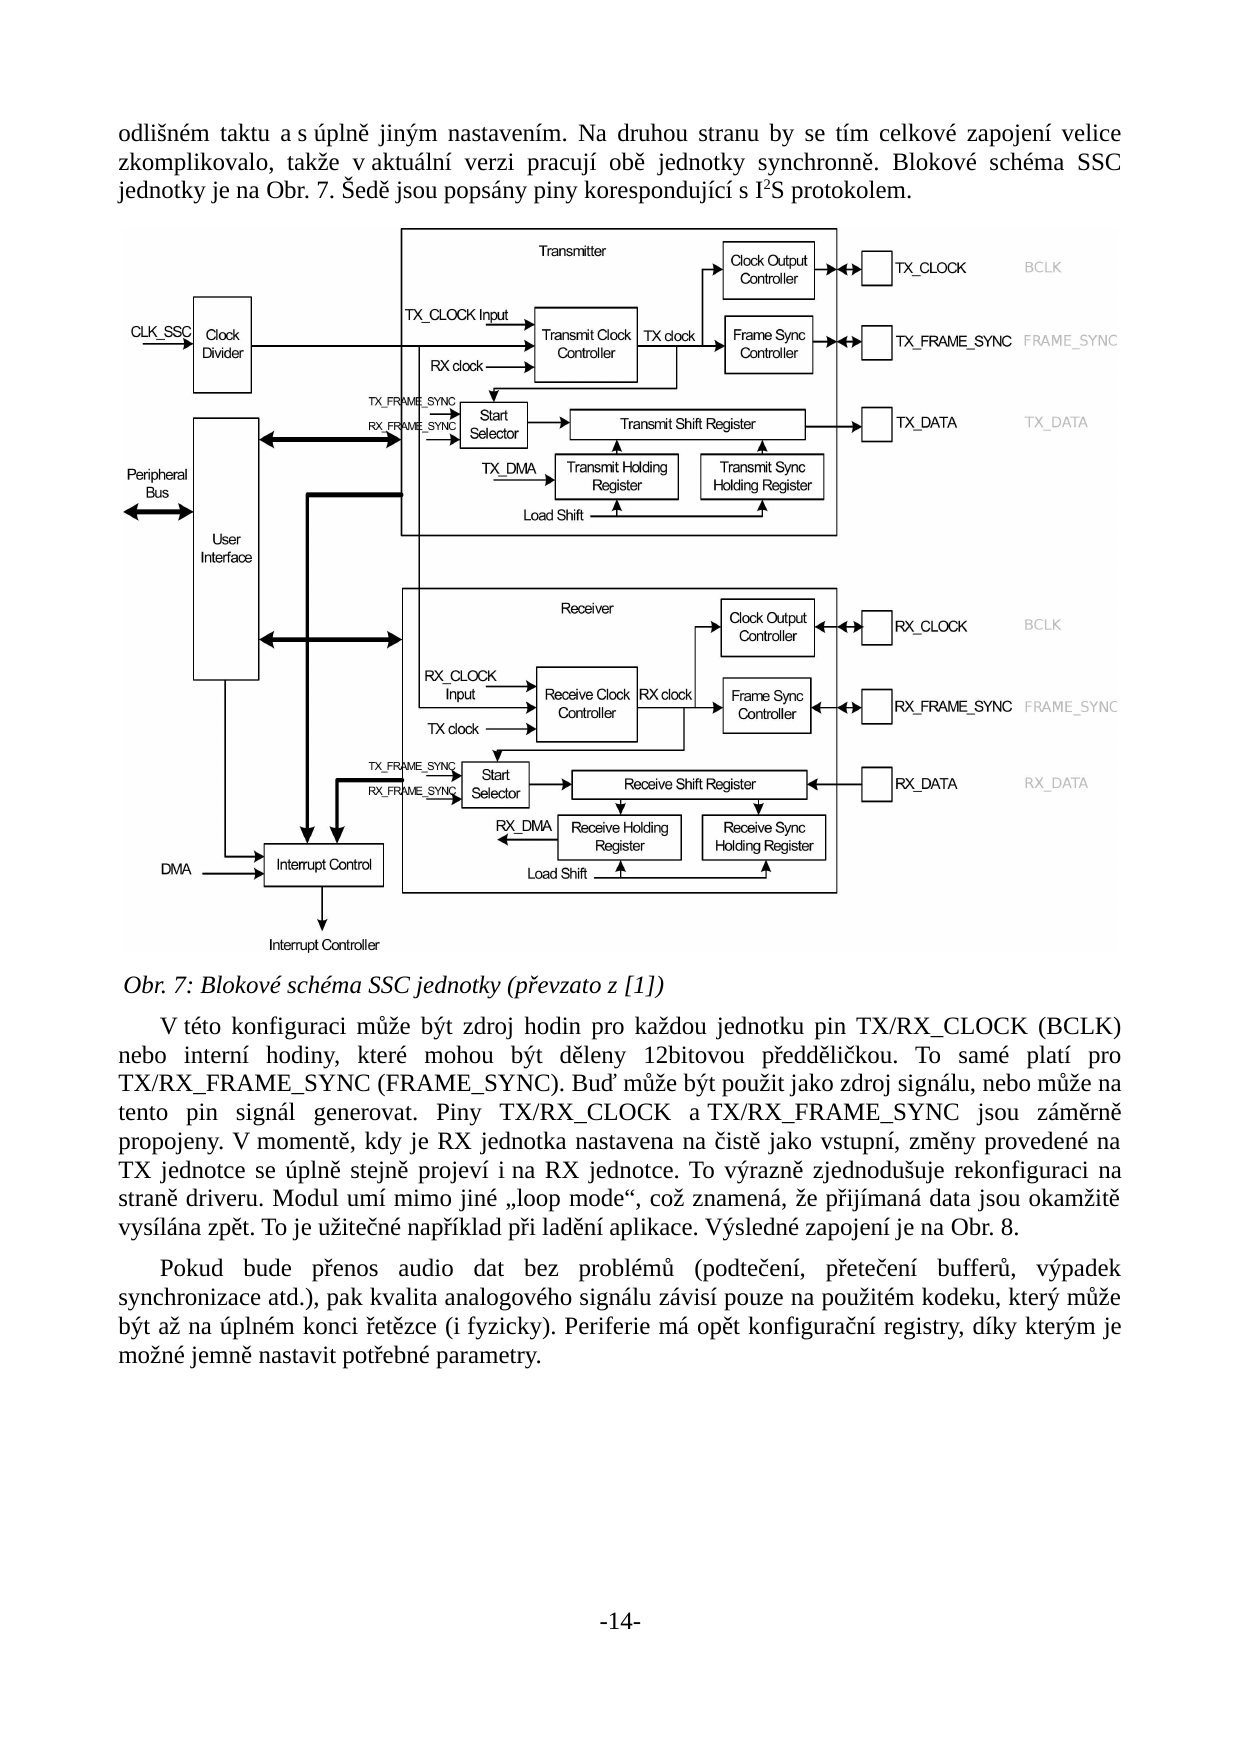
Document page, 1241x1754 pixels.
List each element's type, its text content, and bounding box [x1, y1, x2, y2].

text Obr. 7: Blokové schéma SSC jednotky (převzato z [1]) [123, 953, 1117, 999]
text odlišném taktu a s úplně jiným nastavením. Na druhou stranu by se tím celkové zapojení velice zkomplikovalo, takže v aktuální verzi pracují obě jednotky synchronně. Blokové schéma SSC jednotky je na Obr. 7. Šedě jsou popsány piny korespondující s I2S protokolem. [118, 118, 1122, 204]
text Pokud bude přenos audio dat bez problémů (podtečení, přetečení bufferů, výpadek synchronizace atd.), pak kvalita analogového signálu závisí pouze na použitém kodeku, který může být až na úplném konci řetězce (i fyzicky). Periferie má opět konfigurační registry, díky kterým je možné jemně nastavit potřebné parametry. [118, 1253, 1122, 1368]
picture [123, 228, 1118, 953]
text V této konfiguraci může být zdroj hodin pro každou jednotku pin TX/RX_CLOCK (BCLK) nebo interní hodiny, které mohou být děleny 12bitovou předděličkou. To samé platí pro TX/RX_FRAME_SYNC (FRAME_SYNC). Buď může být použit jako zdroj signálu, nebo může na tento pin signál generovat. Piny TX/RX_CLOCK a TX/RX_FRAME_SYNC jsou záměrně propojeny. V momentě, kdy je RX jednotka nastavena na čistě jako vstupní, změny provedené na TX jednotce se úplně stejně projeví i na RX jednotce. To výrazně zjednodušuje rekonfiguraci na straně driveru. Modul umí mimo jiné „loop mode“, což znamená, že přijímaná data jsou okamžitě vysílána zpět. To je užitečné například při ladění aplikace. Výsledné zapojení je na Obr. 8. [118, 217, 1122, 1241]
